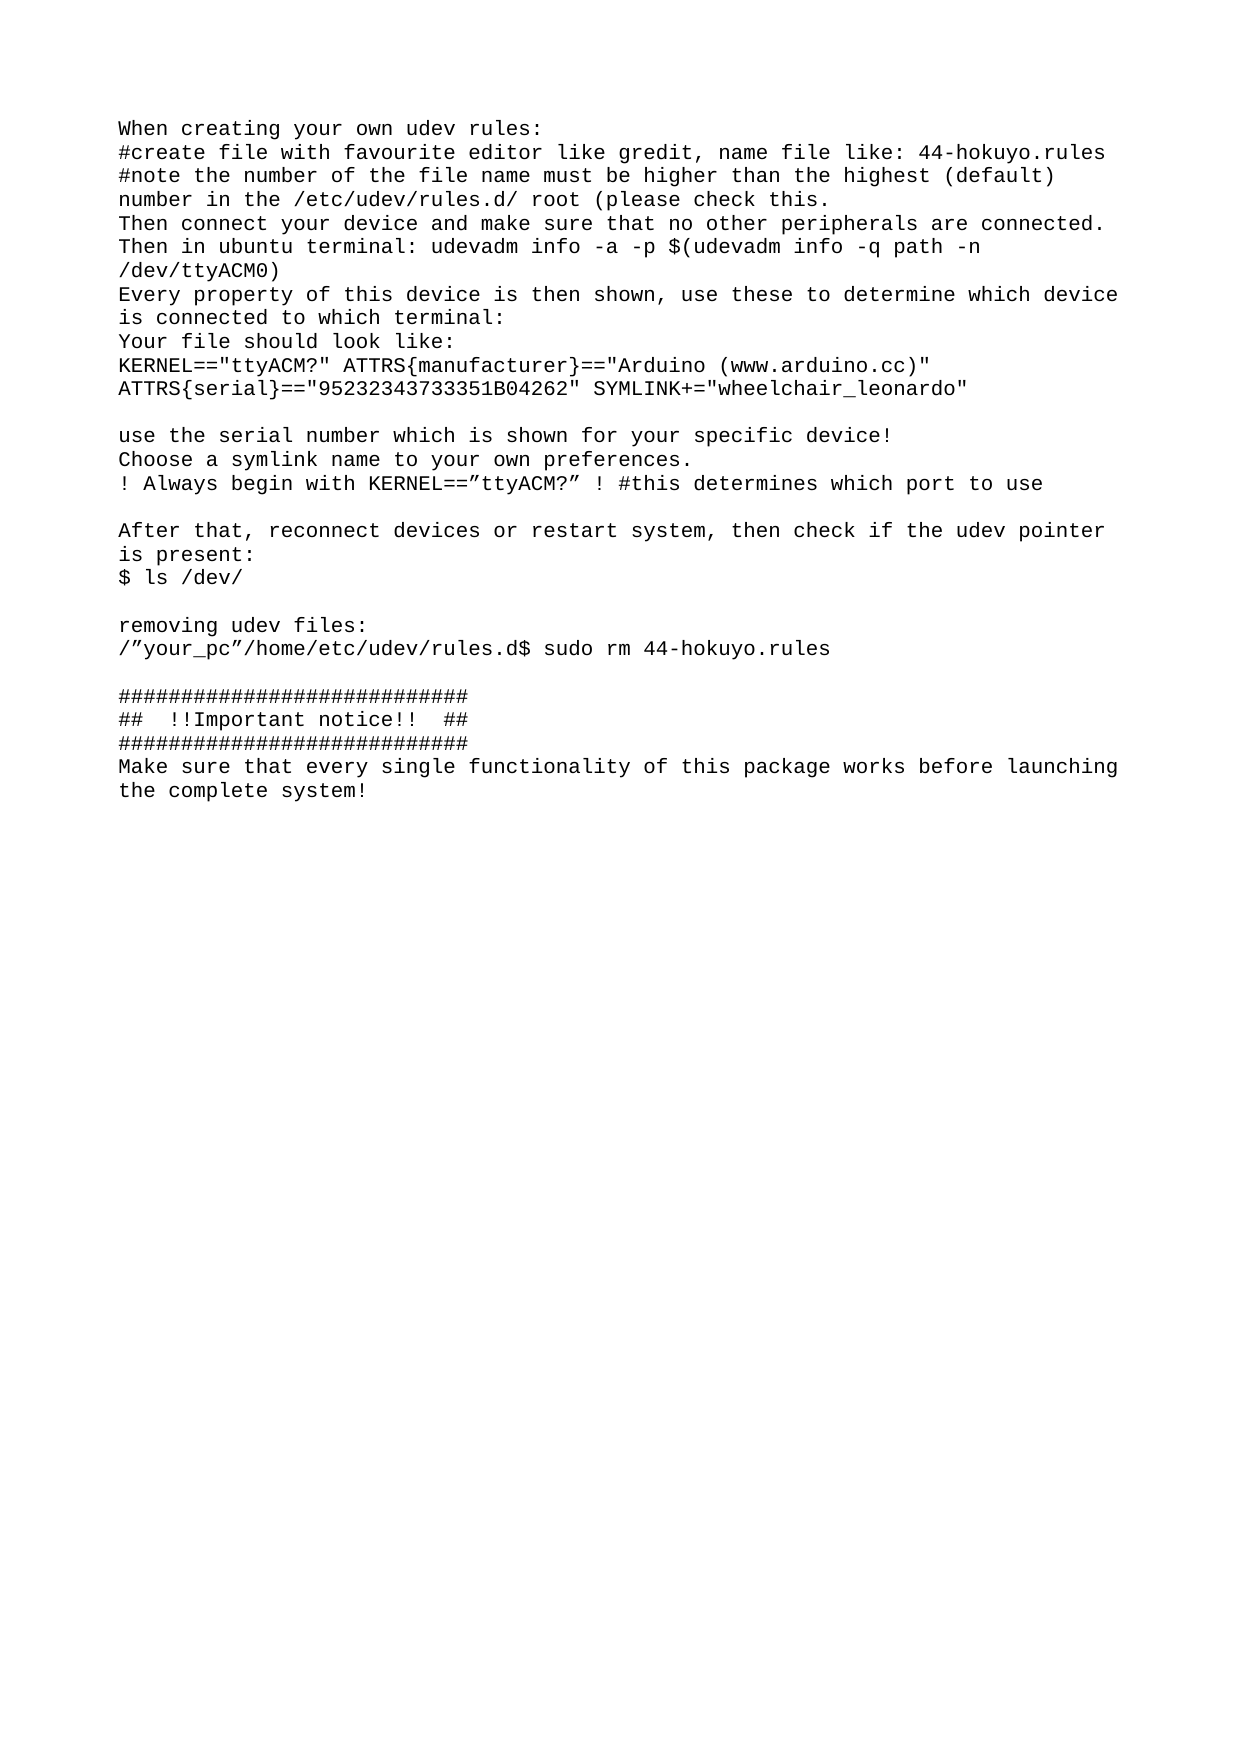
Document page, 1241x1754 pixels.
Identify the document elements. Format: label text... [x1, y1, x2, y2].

text Then in ubuntu terminal: udevadm info -a -p $(udevadm info -q path -n /dev/ttyACM0) [118, 236, 1122, 284]
text use the serial number which is shown for your specific device! [118, 426, 1122, 449]
text Every property of this device is then shown, use these to determine which device is connected to which terminal: [118, 284, 1122, 331]
text After that, reconnect devices or restart system, then check if the udev pointer is present: [118, 520, 1122, 567]
text When creating your own udev rules: #create file with favourite editor like gredit, name file like: 44-hokuyo.rules #note the number of the file name must be higher than the highest (default) number in the /etc/udev/rules.d/ root (please check this. Then connect your device and make sure that no other peripherals are connected. [118, 118, 1122, 236]
text Your file should look like: [118, 331, 1122, 354]
text Choose a symlink name to your own preferences. [118, 449, 1122, 473]
text ############################ ## !!Important notice!! ## ############################ Make sure that every single functionality of this package works before launching the complete system! [118, 686, 1122, 804]
text /”your_pc”/home/etc/udev/rules.d$ sudo rm 44-hokuyo.rules [118, 638, 1122, 662]
text KERNEL=="ttyACM?" ATTRS{manufacturer}=="Arduino (www.arduino.cc)" ATTRS{serial}=="95232343733351B04262" SYMLINK+="wheelchair_leonardo" [118, 354, 1122, 402]
text removing udev files: [118, 615, 1122, 638]
text $ ls /dev/ [118, 567, 1122, 591]
text ! Always begin with KERNEL==”ttyACM?” ! #this determines which port to use [118, 473, 1122, 496]
